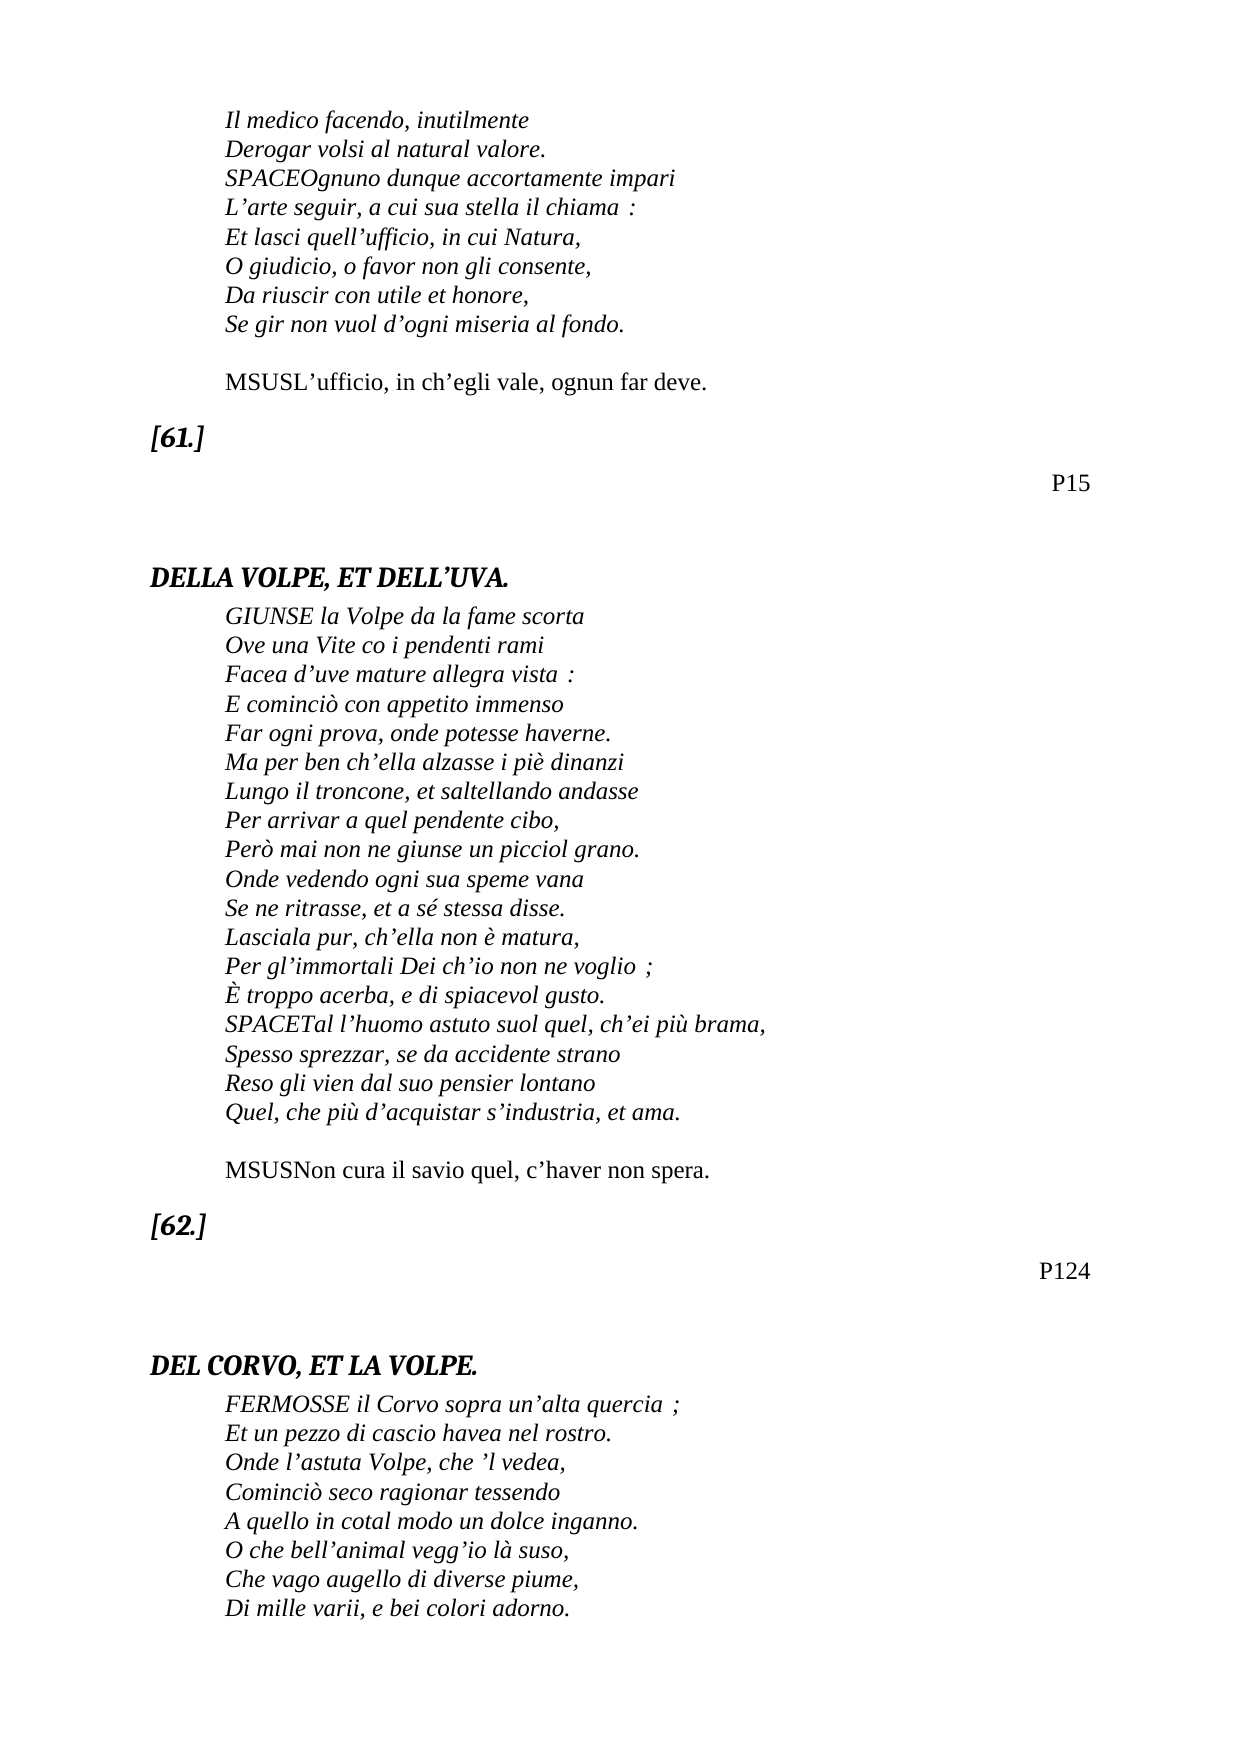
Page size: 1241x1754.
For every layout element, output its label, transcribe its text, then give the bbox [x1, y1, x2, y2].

text Il medico facendo, inutilmente Derogar volsi al natural valore. [225, 105, 1090, 163]
text SPACETal l’huomo astuto suol quel, ch’ei più brama, Spesso sprezzar, se da accidente strano Reso gli vien dal suo pensier lontano Quel, che più d’acquistar s’industria, et ama. [225, 1009, 1090, 1126]
text FERMOSSE il Corvo sopra un’alta quercia ; Et un pezzo di cascio havea nel rostro. Onde l’astuta Volpe, che ’l vedea, Cominciò seco ragionar tessendo A quello in cotal modo un dolce inganno. O che bell’animal vegg’io là suso, Che vago augello di diverse piume, Di mille varii, e bei colori adorno. [225, 1389, 1090, 1622]
subtitle [62.] [150, 1209, 1090, 1243]
text GIUNSE la Volpe da la fame scorta Ove una Vite co i pendenti rami Facea d’uve mature allegra vista : E cominciò con appetito immenso Far ogni prova, onde potesse haverne. Ma per ben ch’ella alzasse i piè dinanzi Lungo il troncone, et saltellando andasse Per arrivar a quel pendente cibo, Però mai non ne giunse un picciol grano. Onde vedendo ogni sua speme vana Se ne ritrasse, et a sé stessa disse. Lasciala pur, ch’ella non è matura, Per gl’immortali Dei ch’io non ne voglio ; È troppo acerba, e di spiacevol gusto. [225, 601, 1090, 1009]
subtitle DEL CORVO, ET LA VOLPE. [150, 1349, 1090, 1383]
text SPACEOgnuno dunque accortamente impari L’arte seguir, a cui sua stella il chiama : Et lasci quell’ufficio, in cui Natura, O giudicio, o favor non gli consente, Da riuscir con utile et honore, Se gir non vuol d’ogni miseria al fondo. [225, 163, 1090, 338]
subtitle DELLA VOLPE, ET DELL’UVA. [150, 561, 1090, 595]
text MSUSNon cura il savio quel, c’haver non spera. [225, 1155, 1090, 1184]
text P124 [150, 1249, 1090, 1287]
text MSUSL’ufficio, in ch’egli vale, ognun far deve. [225, 367, 1090, 397]
subtitle [61.] [150, 422, 1090, 455]
text P15 [150, 461, 1090, 499]
